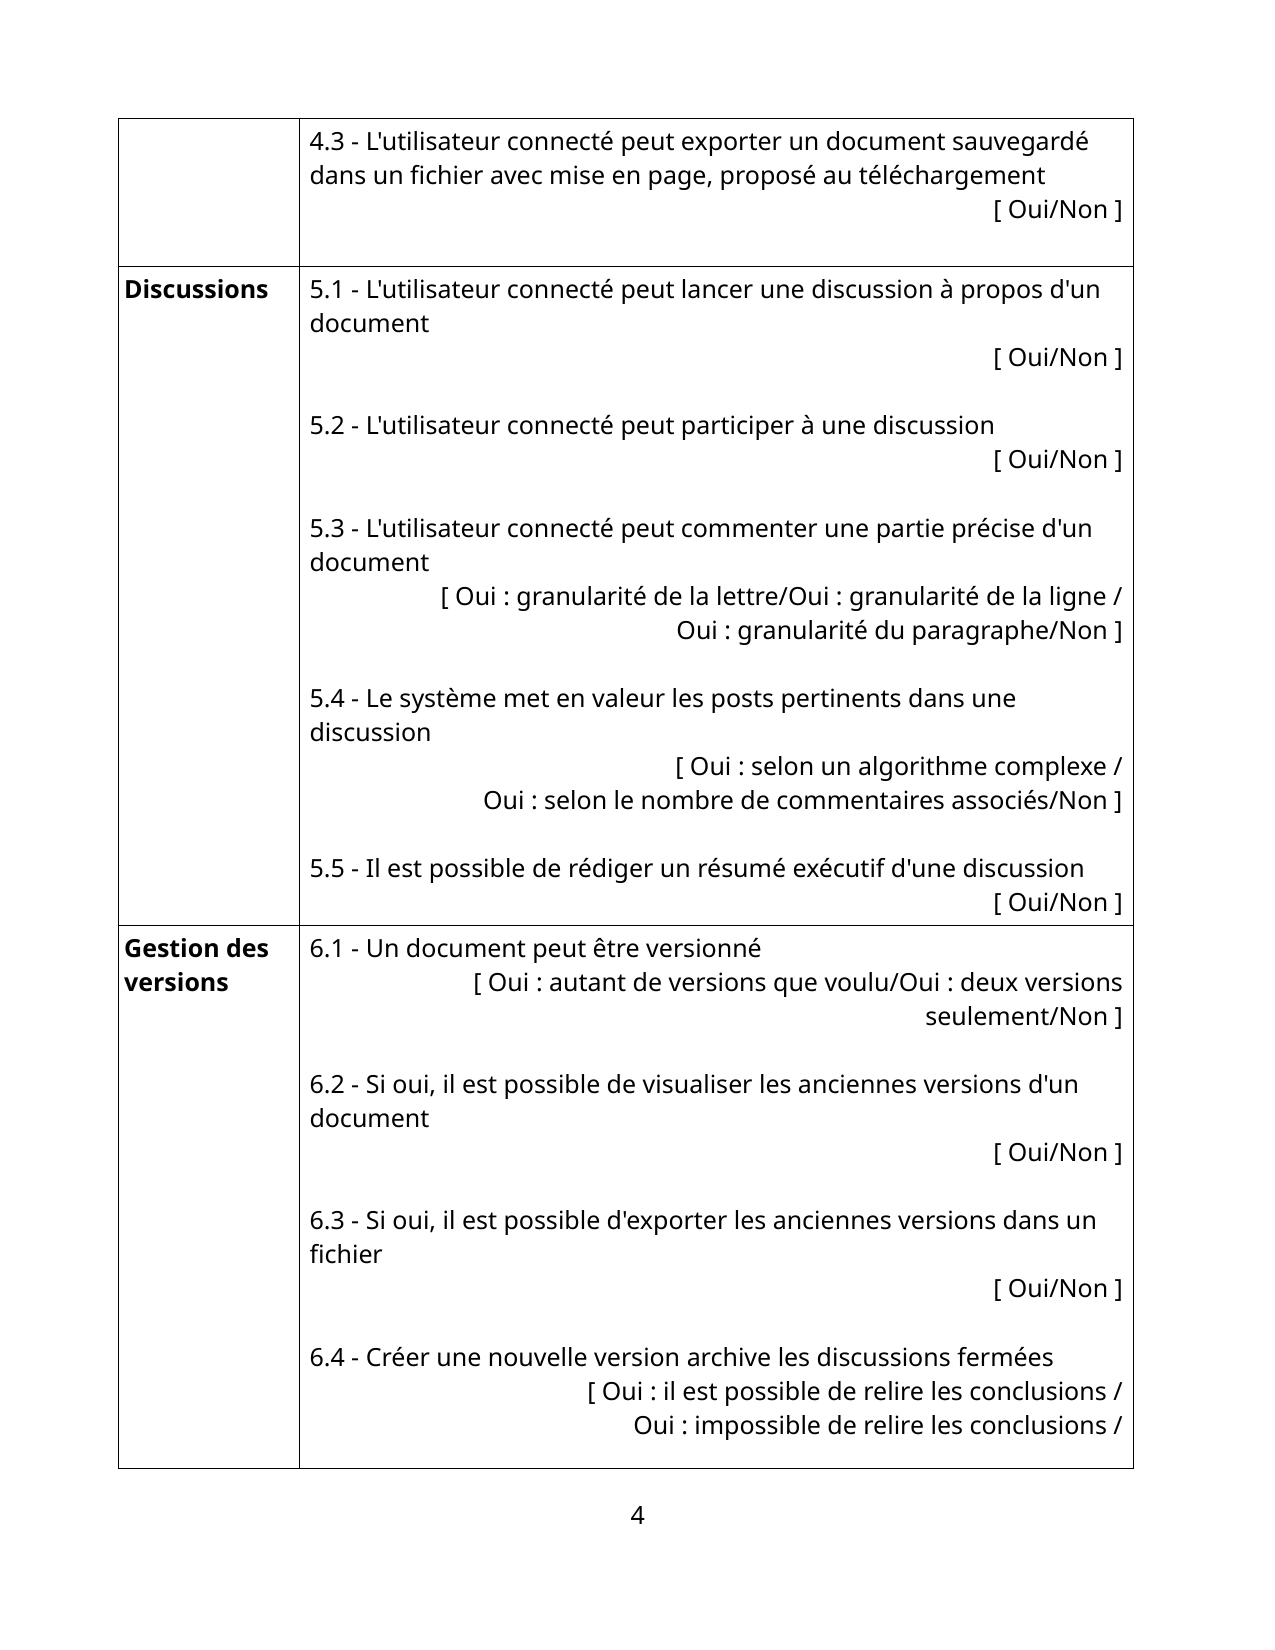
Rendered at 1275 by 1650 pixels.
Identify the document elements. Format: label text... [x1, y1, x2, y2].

table_cell 4.3 - L'utilisateur connecté peut exporter un document sauvegardé dans un fichier avec mise en page, proposé au téléchargement [ Oui/Non ] [300, 119, 1133, 266]
table_cell Discussions [119, 267, 299, 925]
table_cell 6.1 - Un document peut être versionné [ Oui : autant de versions que voulu/Oui : deux versions seulement/Non ] 6.2 - Si oui, il est possible de visualiser les anciennes versions d'un document [ Oui/Non ] 6.3 - Si oui, il est possible d'exporter les anciennes versions dans un fichier [ Oui/Non ] 6.4 - Créer une nouvelle version archive les discussions fermées [ Oui : il est possible de relire les conclusions / Oui : impossible de relire les conclusions / [300, 926, 1133, 1468]
table_cell Gestion des versions [119, 926, 299, 1468]
table_cell 5.1 - L'utilisateur connecté peut lancer une discussion à propos d'un document [ Oui/Non ] 5.2 - L'utilisateur connecté peut participer à une discussion [ Oui/Non ] 5.3 - L'utilisateur connecté peut commenter une partie précise d'un document [ Oui : granularité de la lettre/Oui : granularité de la ligne / Oui : granularité du paragraphe/Non ] 5.4 - Le système met en valeur les posts pertinents dans une discussion [ Oui : selon un algorithme complexe / Oui : selon le nombre de commentaires associés/Non ] 5.5 - Il est possible de rédiger un résumé exécutif d'une discussion [ Oui/Non ] [300, 267, 1133, 925]
table_cell [119, 119, 299, 266]
